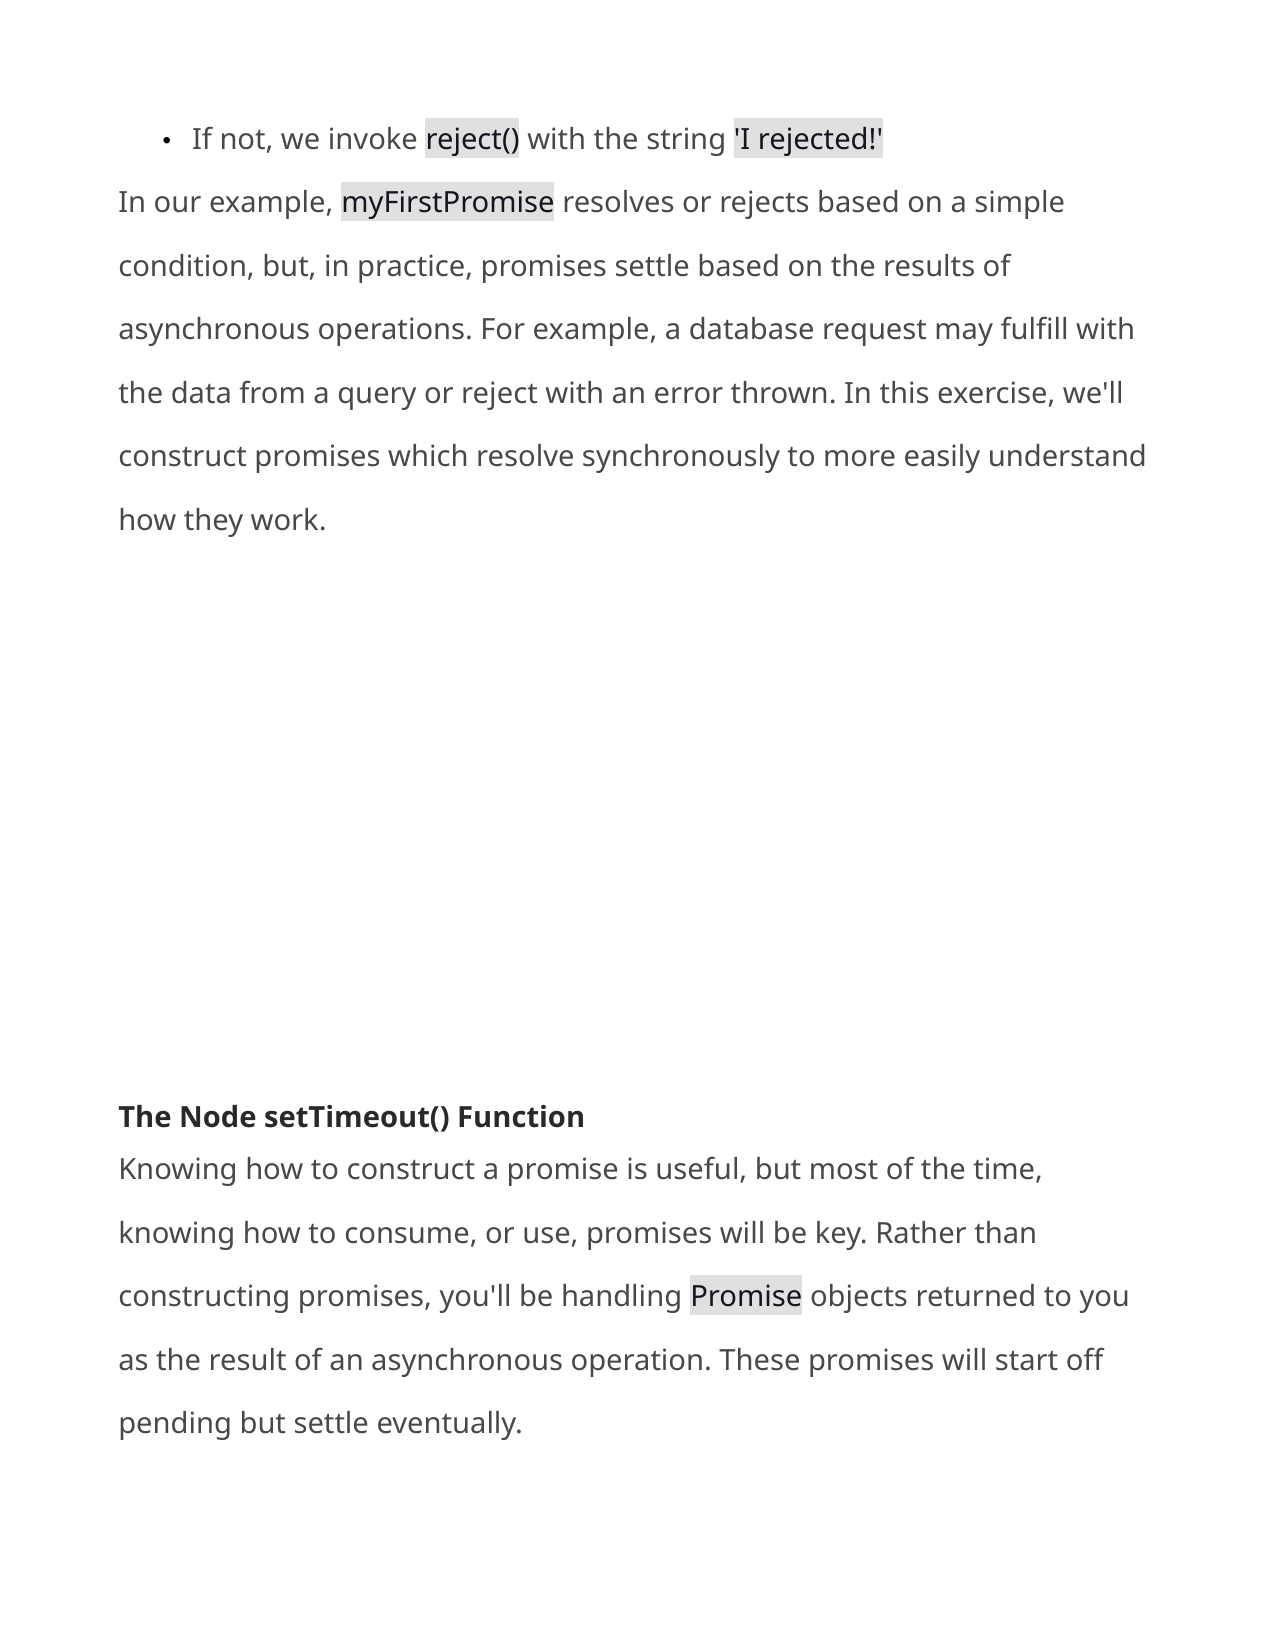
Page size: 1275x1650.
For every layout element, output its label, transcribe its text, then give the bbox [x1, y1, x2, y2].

text In our example, myFirstPromise resolves or rejects based on a simple condition, but, in practice, promises settle based on the results of asynchronous operations. For example, a database request may fulfill with the data from a query or reject with an error thrown. In this exercise, we'll construct promises which resolve synchronously to more easily understand how they work. [118, 182, 1157, 538]
list If not, we invoke reject() with the string 'I rejected!' [162, 118, 1157, 158]
subtitle The Node setTimeout() Function [118, 1096, 1157, 1136]
text Knowing how to construct a promise is useful, but most of the time, knowing how to consume, or use, promises will be key. Rather than constructing promises, you'll be handling Promise objects returned to you as the result of an asynchronous operation. These promises will start off pending but settle eventually. [118, 1148, 1157, 1442]
